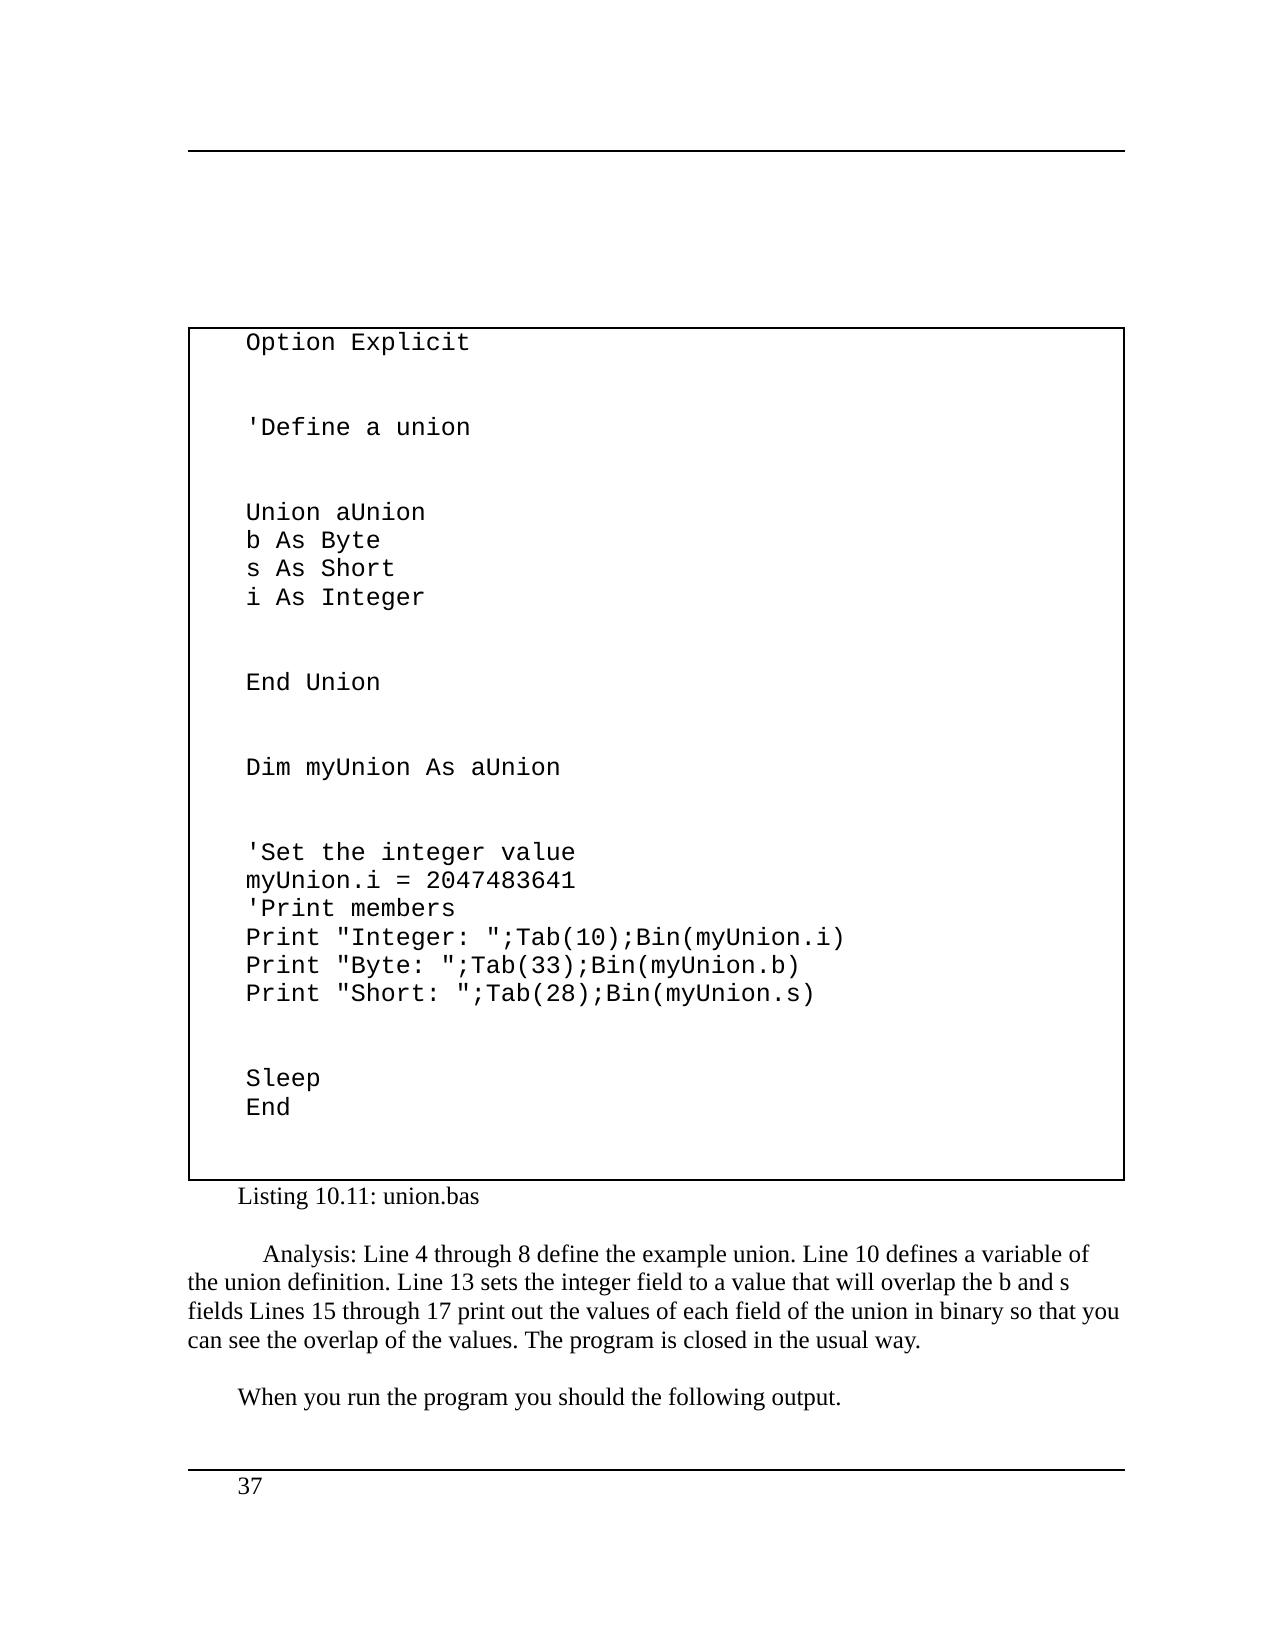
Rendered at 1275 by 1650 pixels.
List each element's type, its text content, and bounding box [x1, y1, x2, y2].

text Analysis: Line 4 through 8 define the example union. Line 10 defines a variable of the union definition. Line 13 sets the integer field to a value that will overlap the b and s fields Lines 15 through 17 print out the values of each field of the union in binary so that you can see the overlap of the values. The program is closed in the usual way. [187, 1239, 1125, 1354]
text Union aUnion [190, 497, 1123, 525]
text s As Short [190, 554, 1123, 582]
text 'Define a union [190, 412, 1123, 442]
text End Union [190, 667, 1123, 697]
text Option Explicit [190, 329, 1123, 357]
text myUnion.i = 2047483641 [190, 865, 1123, 894]
text Listing 10.11: union.bas [187, 1181, 1125, 1210]
text Sleep [190, 1064, 1123, 1092]
text Print "Byte: ";Tab(33);Bin(myUnion.b) [190, 950, 1123, 979]
text When you run the program you should the following output. [187, 1382, 1125, 1411]
text 'Set the integer value [190, 837, 1123, 865]
text Print "Integer: ";Tab(10);Bin(myUnion.i) [190, 922, 1123, 950]
text Print "Short: ";Tab(28);Bin(myUnion.s) [190, 979, 1123, 1009]
text 'Print members [190, 894, 1123, 922]
text b As Byte [190, 525, 1123, 554]
text Dim myUnion As aUnion [190, 752, 1123, 782]
text End [190, 1092, 1123, 1122]
text i As Integer [190, 582, 1123, 612]
